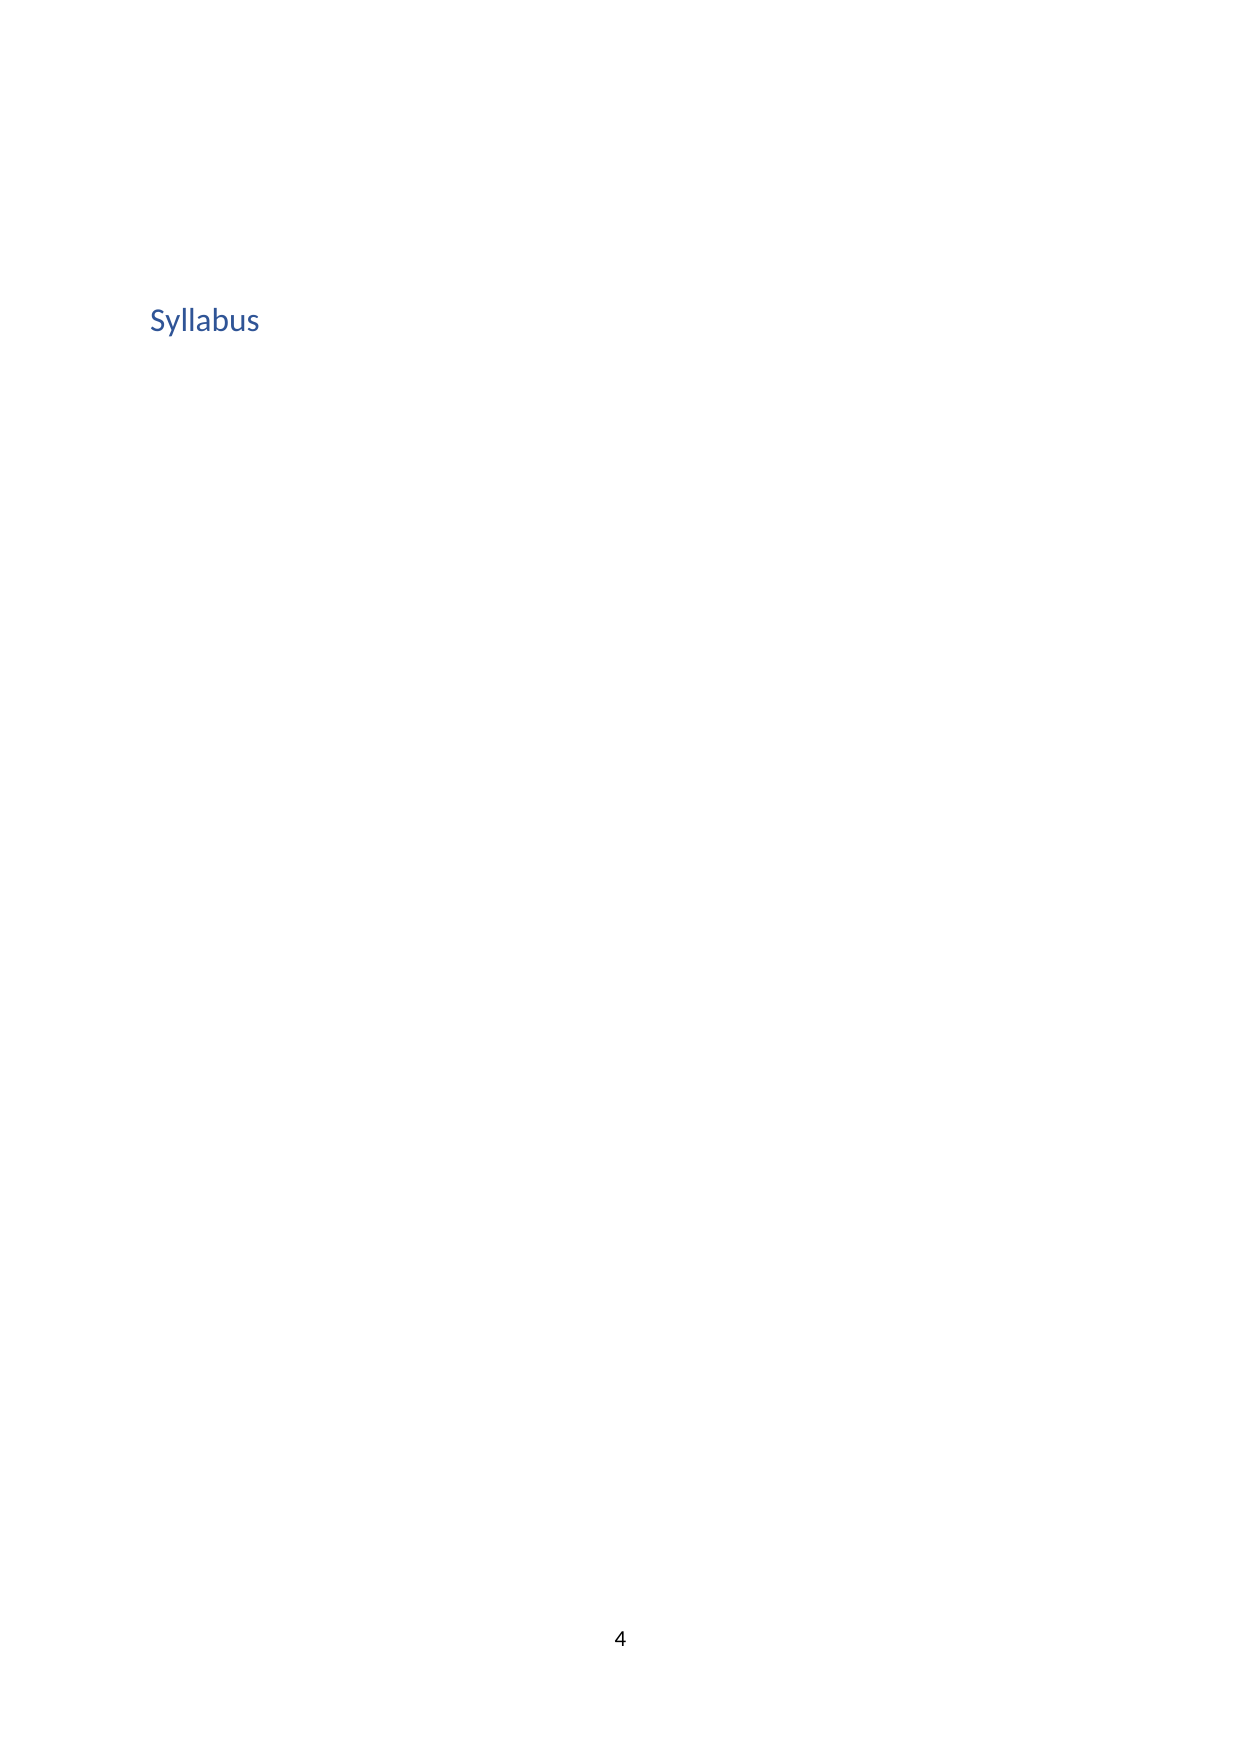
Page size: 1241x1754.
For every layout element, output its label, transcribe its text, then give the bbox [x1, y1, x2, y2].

subtitle Syllabus [150, 299, 1090, 340]
